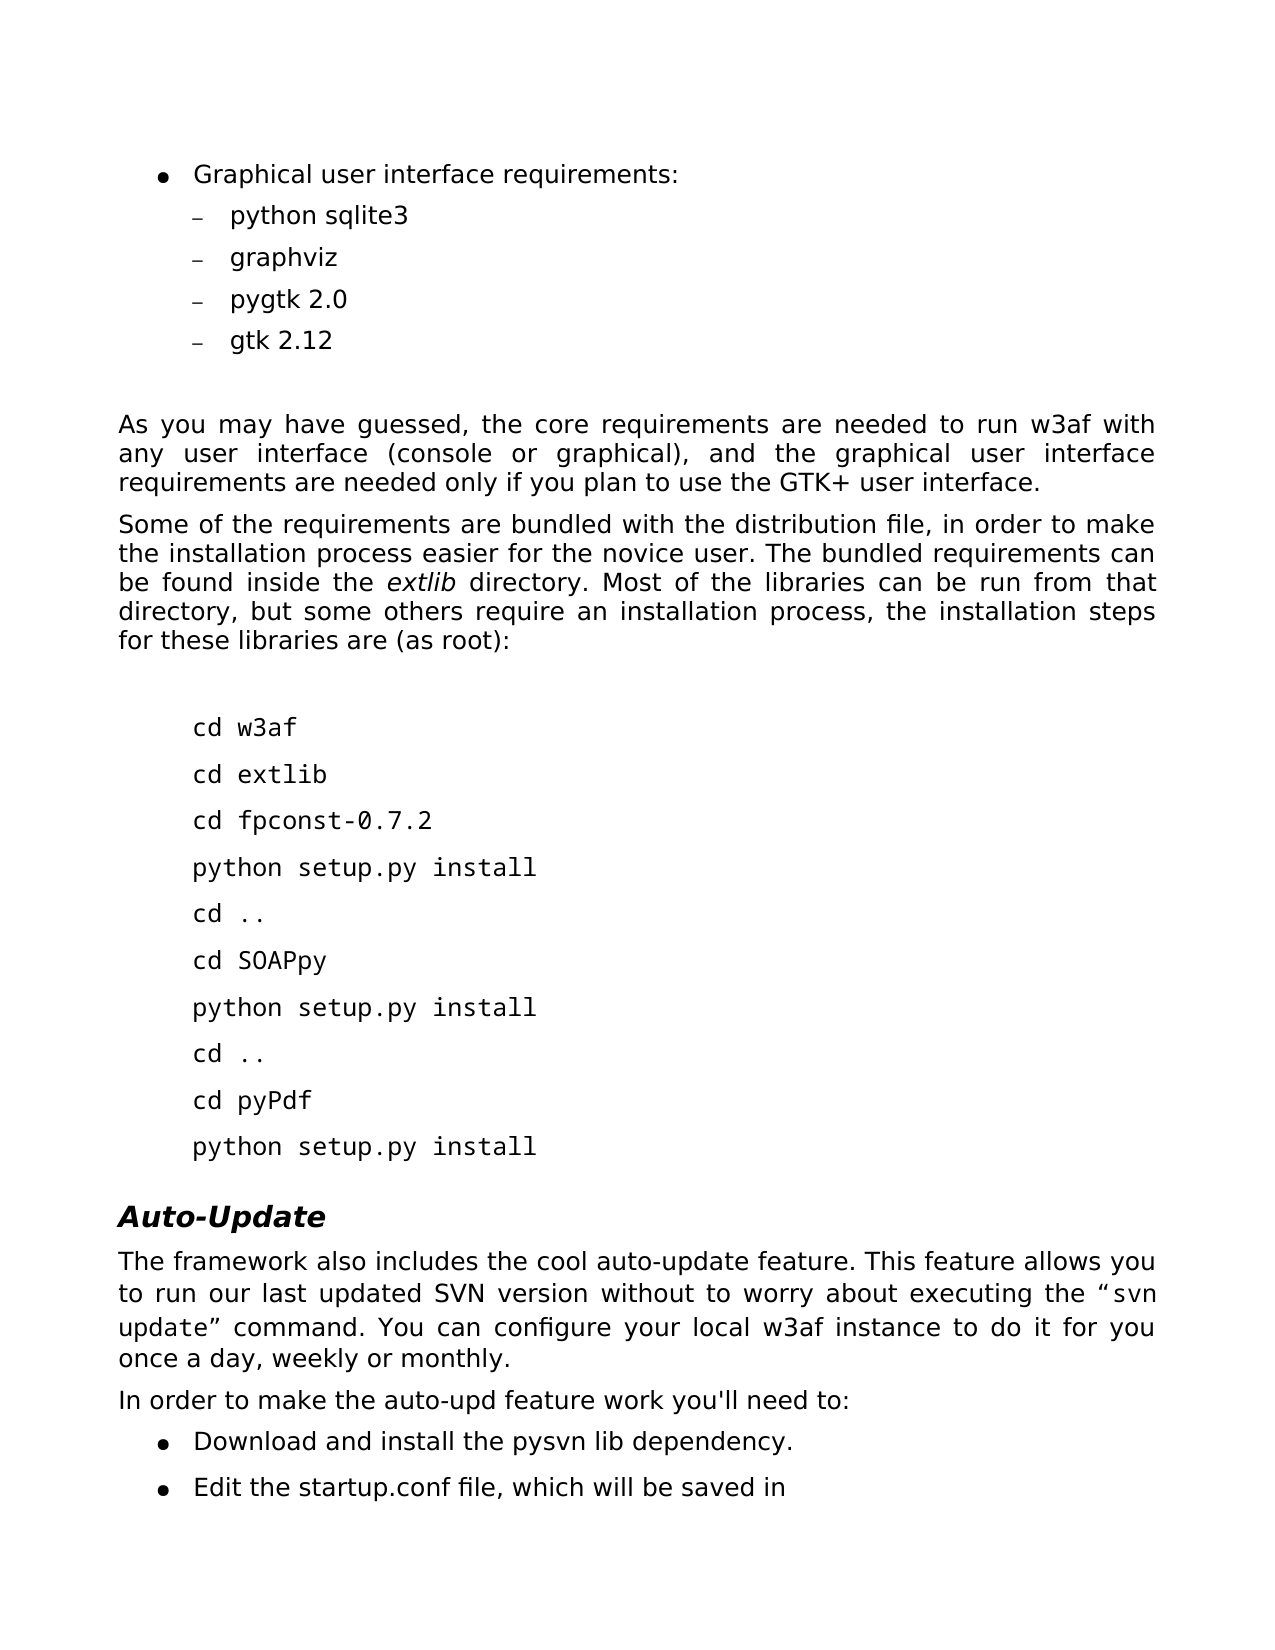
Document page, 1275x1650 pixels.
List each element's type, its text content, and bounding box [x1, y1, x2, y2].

text cd .. [192, 1036, 1157, 1070]
list pygtk 2.0 [192, 285, 1157, 314]
list Graphical user interface requirements: [156, 160, 1157, 189]
list Download and install the pysvn lib dependency. [156, 1427, 1157, 1457]
text cd w3af [192, 710, 1157, 744]
text Some of the requirements are bundled with the distribution file, in order to make the installation process easier for the novice user. The bundled requirements can be found inside the extlib directory. Most of the libraries can be run from that directory, but some others require an installation process, the installation steps for these libraries are (as root): [118, 510, 1157, 656]
text cd .. [192, 896, 1157, 930]
text In order to make the auto-upd feature work you'll need to: [118, 1386, 1157, 1415]
list Edit the startup.conf file, which will be saved in [156, 1469, 1157, 1503]
text python setup.py install [192, 1129, 1157, 1163]
text As you may have guessed, the core requirements are needed to run w3af with any user interface (console or graphical), and the graphical user interface requirements are needed only if you plan to use the GTK+ user interface. [118, 410, 1157, 497]
list python sqlite3 [192, 201, 1157, 231]
text cd pyPdf [192, 1082, 1157, 1116]
text cd fpconst-0.7.2 [192, 803, 1157, 837]
text The framework also includes the cool auto-update feature. This feature allows you to run our last updated SVN version without to worry about executing the “svn update” command. You can configure your local w3af instance to do it for you once a day, weekly or monthly. [118, 1247, 1157, 1373]
list graphviz [192, 243, 1157, 272]
text python setup.py install [192, 989, 1157, 1023]
list gtk 2.12 [192, 326, 1157, 356]
text cd extlib [192, 756, 1157, 790]
text python setup.py install [192, 849, 1157, 883]
